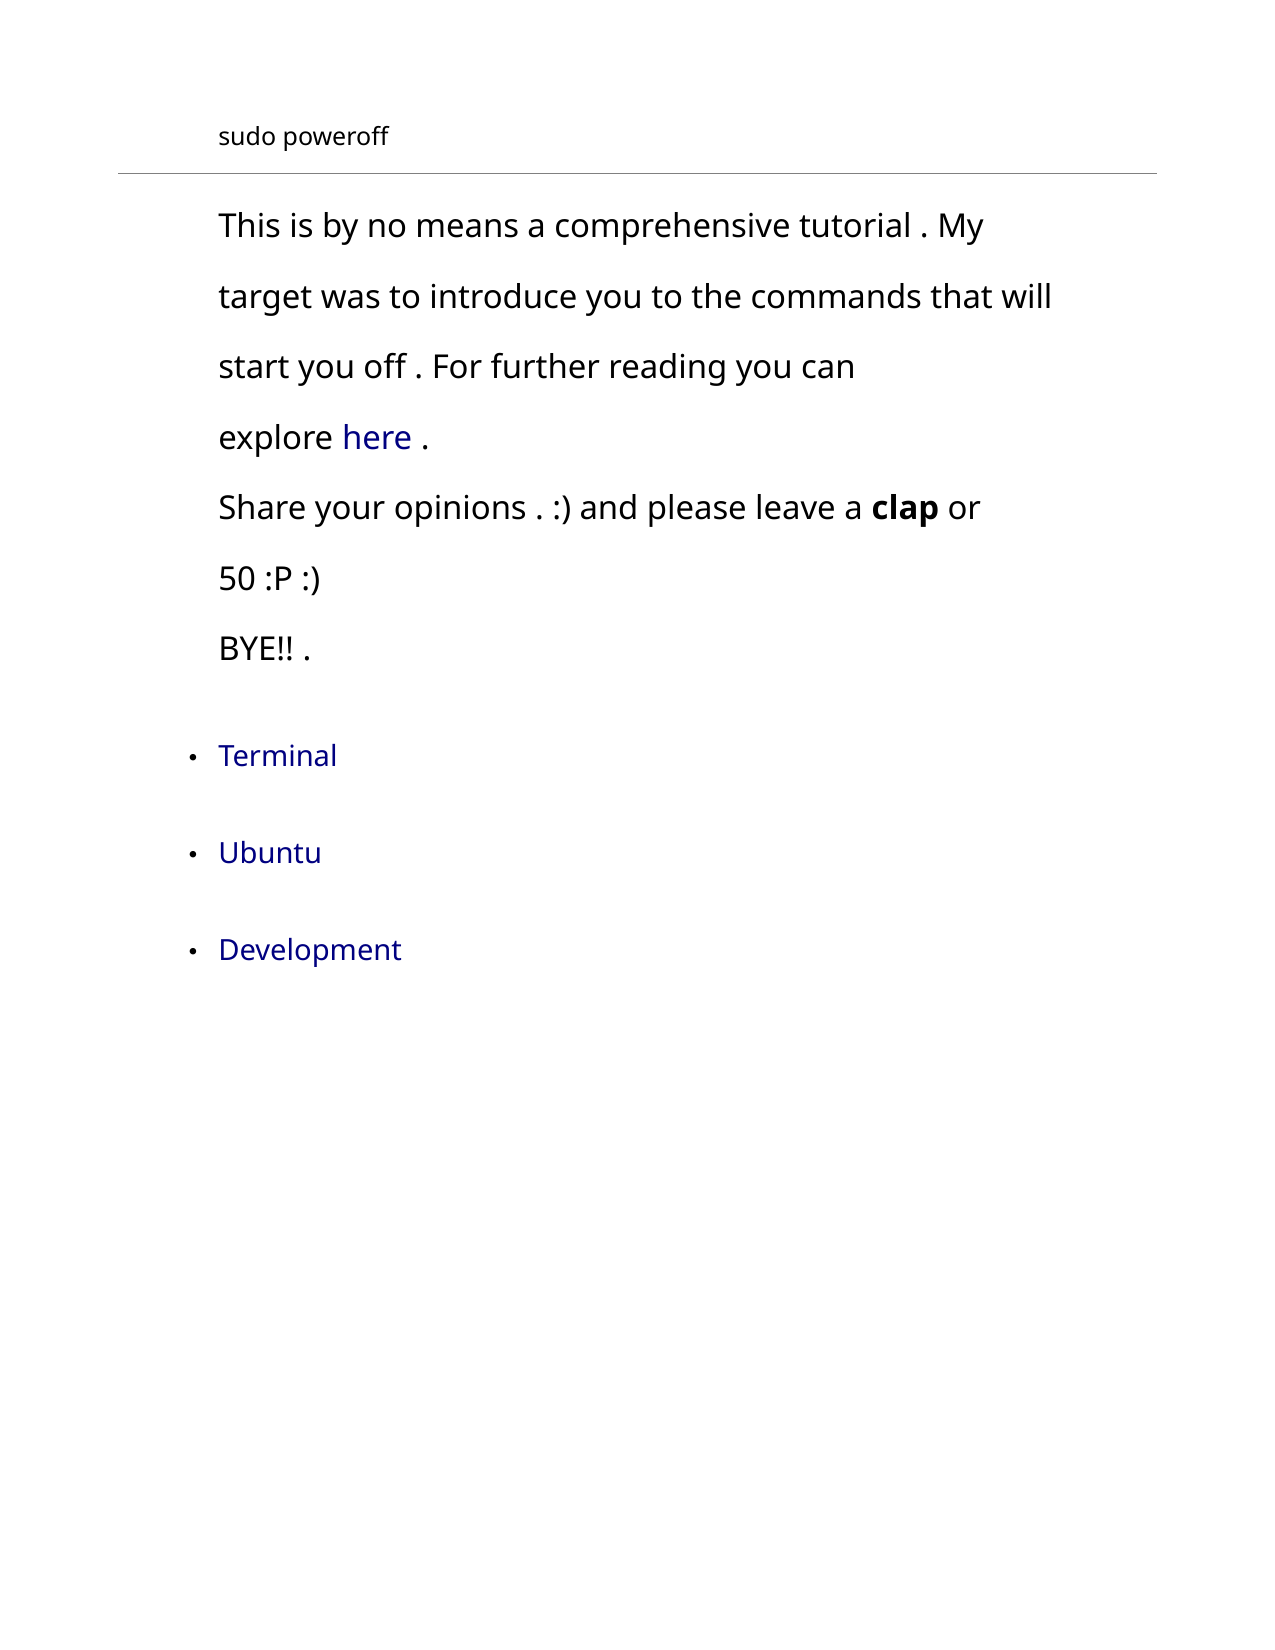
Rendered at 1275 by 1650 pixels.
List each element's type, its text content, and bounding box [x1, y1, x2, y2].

list Development [218, 929, 1044, 969]
text sudo poweroff [218, 118, 1057, 152]
list Ubuntu [218, 832, 1044, 872]
text This is by no means a comprehensive tutorial . My target was to introduce you to the commands that will start you off . For further reading you can explore here . [218, 202, 1057, 459]
text Share your opinions . :) and please leave a clap or 50 :P :) [218, 484, 1057, 600]
text BYE!! . [218, 626, 1057, 670]
list Terminal [218, 735, 1044, 775]
